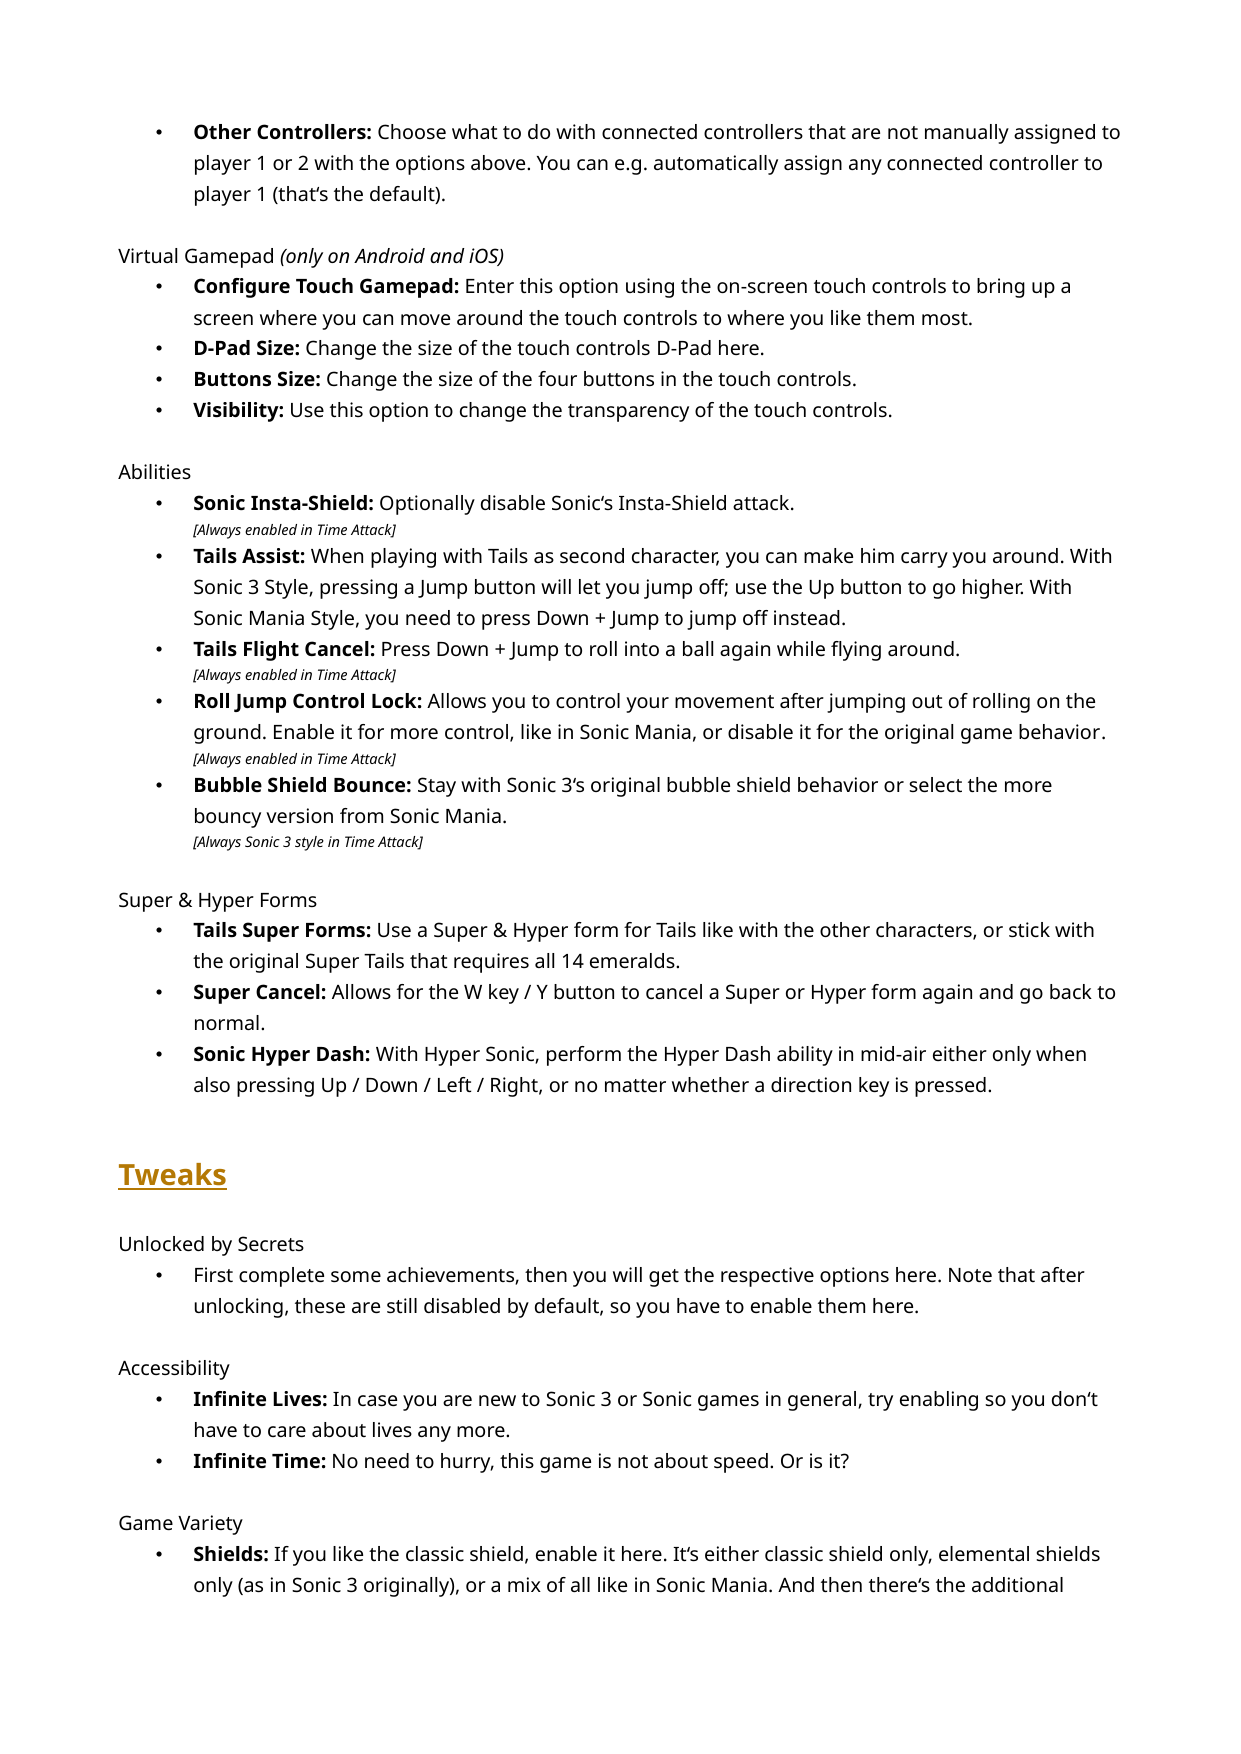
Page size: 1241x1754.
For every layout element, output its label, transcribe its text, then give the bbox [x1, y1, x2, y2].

list Tails Assist: When playing with Tails as second character, you can make him carry you around. With Sonic 3 Style, pressing a Jump button will let you jump off; use the Up button to go higher. With Sonic Mania Style, you need to press Down + Jump to jump off instead. [156, 542, 1122, 631]
list D-Pad Size: Change the size of the touch controls D-Pad here. [156, 335, 1122, 362]
subtitle Tweaks [118, 1154, 1122, 1194]
list Roll Jump Control Lock: Allows you to control your movement after jumping out of rolling on the ground. Enable it for more control, like in Sonic Mania, or disable it for the original game behavior. [Always enabled in Time Attack] [156, 688, 1122, 768]
text Unlocked by Secrets [118, 1231, 1122, 1258]
list Buttons Size: Change the size of the four buttons in the touch controls. [156, 366, 1122, 393]
list Visibility: Use this option to change the transparency of the touch controls. [156, 397, 1122, 423]
list Infinite Lives: In case you are new to Sonic 3 or Sonic games in general, try enabling so you don‘t have to care about lives any more. [156, 1385, 1122, 1443]
text Abilities [118, 458, 1122, 485]
list Super Cancel: Allows for the W key / Y button to cancel a Super or Hyper form again and go back to normal. [156, 979, 1122, 1037]
list First complete some achievements, then you will get the respective options here. Note that after unlocking, these are still disabled by default, so you have to enable them here. [156, 1262, 1122, 1319]
text Super & Hyper Forms [118, 886, 1122, 913]
list Sonic Hyper Dash: With Hyper Sonic, perform the Hyper Dash ability in mid-air either only when also pressing Up / Down / Left / Right, or no matter whether a direction key is pressed. [156, 1041, 1122, 1098]
text Accessibility [118, 1354, 1122, 1381]
list Tails Flight Cancel: Press Down + Jump to roll into a ball again while flying around. [Always enabled in Time Attack] [156, 635, 1122, 685]
list Shields: If you like the classic shield, enable it here. It‘s either classic shield only, elemental shields only (as in Sonic 3 originally), or a mix of all like in Sonic Mania. And then there‘s the additional [156, 1540, 1122, 1598]
list Other Controllers: Choose what to do with connected controllers that are not manually assigned to player 1 or 2 with the options above. You can e.g. automatically assign any connected controller to player 1 (that‘s the default). [156, 118, 1122, 207]
list Bubble Shield Bounce: Stay with Sonic 3‘s original bubble shield behavior or select the more bouncy version from Sonic Mania. [Always Sonic 3 style in Time Attack] [156, 771, 1122, 852]
list Sonic Insta-Shield: Optionally disable Sonic‘s Insta-Shield attack. [Always enabled in Time Attack] [156, 489, 1122, 539]
list Infinite Time: No need to hurry, this game is not about speed. Or is it? [156, 1447, 1122, 1474]
text Virtual Gamepad (only on Android and iOS) [118, 242, 1122, 269]
list Tails Super Forms: Use a Super & Hyper form for Tails like with the other characters, or stick with the original Super Tails that requires all 14 emeralds. [156, 917, 1122, 975]
list Configure Touch Gamepad: Enter this option using the on-screen touch controls to bring up a screen where you can move around the touch controls to where you like them most. [156, 273, 1122, 331]
text Game Variety [118, 1509, 1122, 1536]
